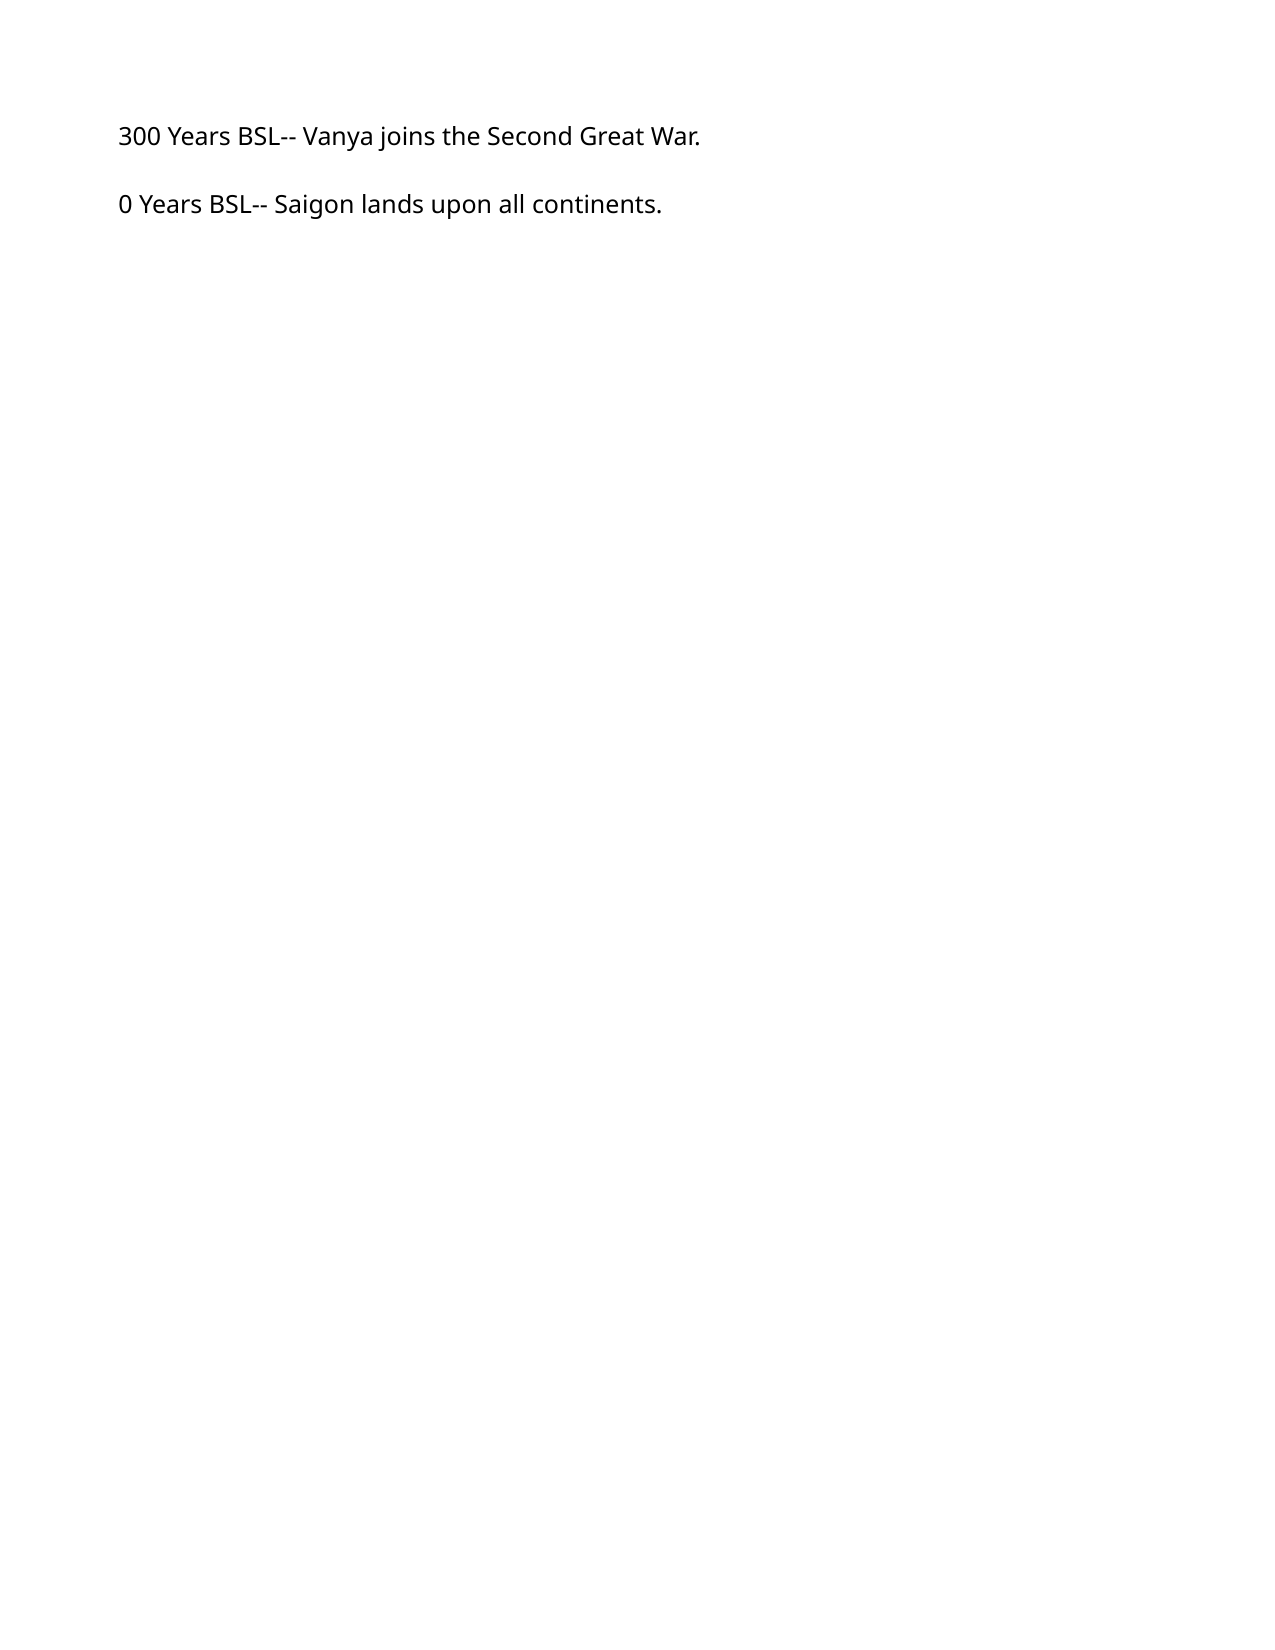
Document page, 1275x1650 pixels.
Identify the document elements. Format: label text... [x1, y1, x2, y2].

text 0 Years BSL-- Saigon lands upon all continents. [118, 186, 1157, 220]
text 300 Years BSL-- Vanya joins the Second Great War. [118, 118, 1157, 152]
